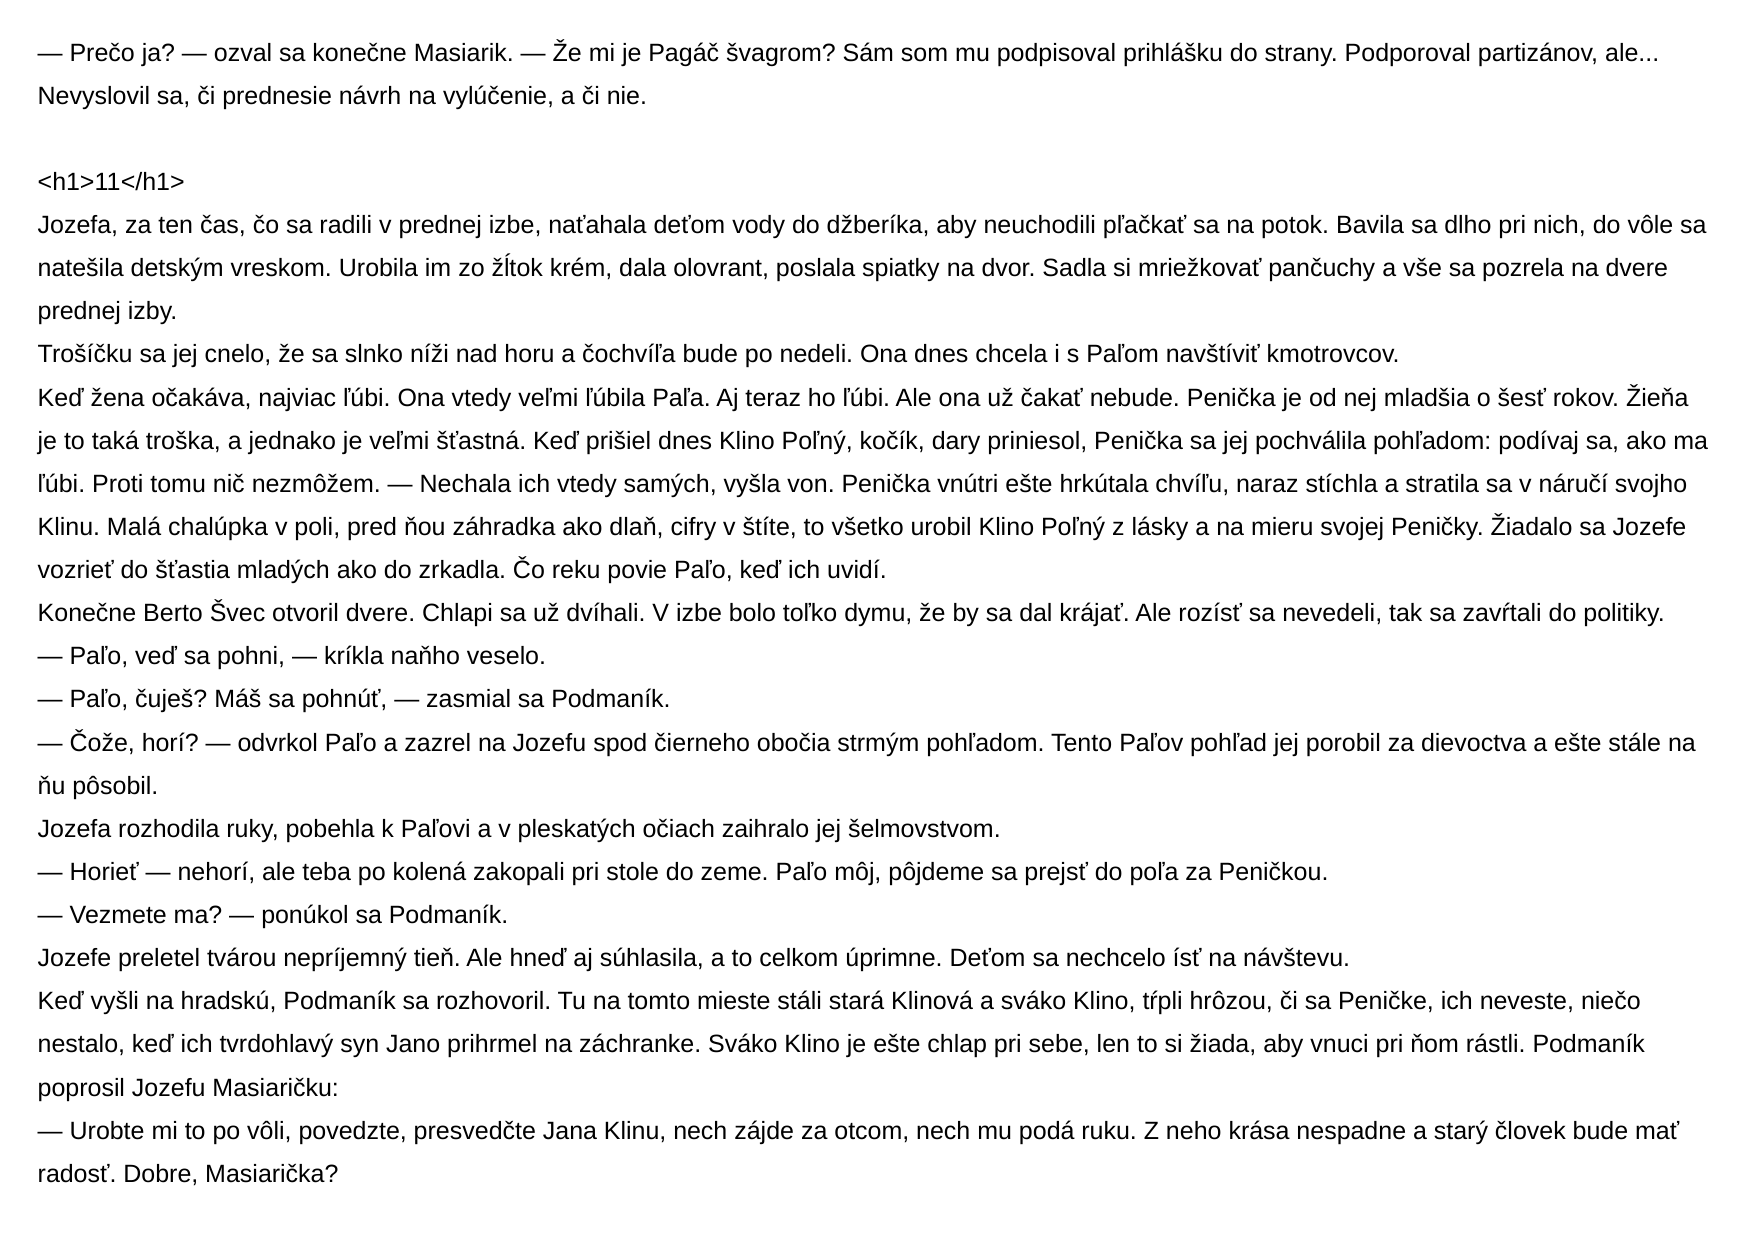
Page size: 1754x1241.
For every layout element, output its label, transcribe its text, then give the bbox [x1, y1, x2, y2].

text — Horieť — nehorí, ale teba po kolená zakopali pri stole do zeme. Paľo môj, pôjdeme sa prejsť do poľa za Peničkou. [37, 857, 1716, 886]
text — Prečo ja? — ozval sa konečne Masiarik. — Že mi je Pagáč švagrom? Sám som mu podpisoval prihlášku do strany. Podporoval partizánov, ale... [37, 37, 1716, 66]
text Jozefa, za ten čas, čo sa radili v prednej izbe, naťahala deťom vody do džberíka, aby neuchodili pľačkať sa na potok. Bavila sa dlho pri nich, do vôle sa natešila detským vreskom. Urobila im zo žĺtok krém, dala olovrant, poslala spiatky na dvor. Sadla si mriežkovať pančuchy a vše sa pozrela na dvere prednej izby. [37, 210, 1716, 325]
text — Paľo, veď sa pohni, — kríkla naňho veselo. [37, 641, 1716, 670]
text Keď žena očakáva, najviac ľúbi. Ona vtedy veľmi ľúbila Paľa. Aj teraz ho ľúbi. Ale ona už čakať nebude. Penička je od nej mladšia o šesť rokov. Žieňa je to taká troška, a jednako je veľmi šťastná. Keď prišiel dnes Klino Poľný, kočík, dary priniesol, Penička sa jej pochválila pohľadom: podívaj sa, ako ma ľúbi. Proti tomu nič nezmôžem. — Nechala ich vtedy samých, vyšla von. Penička vnútri ešte hrkútala chvíľu, naraz stíchla a stratila sa v náručí svojho Klinu. Malá chalúpka v poli, pred ňou záhradka ako dlaň, cifry v štíte, to všetko urobil Klino Poľný z lásky a na mieru svojej Peničky. Žiadalo sa Jozefe vozrieť do šťastia mladých ako do zrkadla. Čo reku povie Paľo, keď ich uvidí. [37, 382, 1716, 584]
text Nevyslovil sa, či prednesie návrh na vylúčenie, a či nie. [37, 81, 1716, 109]
text Jozefa rozhodila ruky, pobehla k Paľovi a v pleskatých očiach zaihralo jej šelmovstvom. [37, 814, 1716, 842]
text Jozefe preletel tvárou nepríjemný tieň. Ale hneď aj súhlasila, a to celkom úprimne. Deťom sa nechcelo ísť na návštevu. [37, 943, 1716, 972]
text — Vezmete ma? — ponúkol sa Podmaník. [37, 900, 1716, 929]
text Trošíčku sa jej cnelo, že sa slnko níži nad horu a čochvíľa bude po nedeli. Ona dnes chcela i s Paľom navštíviť kmotrovcov. [37, 339, 1716, 368]
text — Čože, horí? — odvrkol Paľo a zazrel na Jozefu spod čierneho obočia strmým pohľadom. Tento Paľov pohľad jej porobil za dievoctva a ešte stále na ňu pôsobil. [37, 727, 1716, 799]
text — Paľo, čuješ? Máš sa pohnúť, — zasmial sa Podmaník. [37, 684, 1716, 713]
text — Urobte mi to po vôli, povedzte, presvedčte Jana Klinu, nech zájde za otcom, nech mu podá ruku. Z neho krása nespadne a starý človek bude mať radosť. Dobre, Masiarička? [37, 1116, 1716, 1187]
text Keď vyšli na hradskú, Podmaník sa rozhovoril. Tu na tomto mieste stáli stará Klinová a sváko Klino, tŕpli hrôzou, či sa Peničke, ich neveste, niečo nestalo, keď ich tvrdohlavý syn Jano prihrmel na záchranke. Sváko Klino je ešte chlap pri sebe, len to si žiada, aby vnuci pri ňom rástli. Podmaník poprosil Jozefu Masiaričku: [37, 986, 1716, 1101]
text Konečne Berto Švec otvoril dvere. Chlapi sa už dvíhali. V izbe bolo toľko dymu, že by sa dal krájať. Ale rozísť sa nevedeli, tak sa zavŕtali do politiky. [37, 598, 1716, 627]
text <h1>11</h1> [37, 167, 1716, 196]
